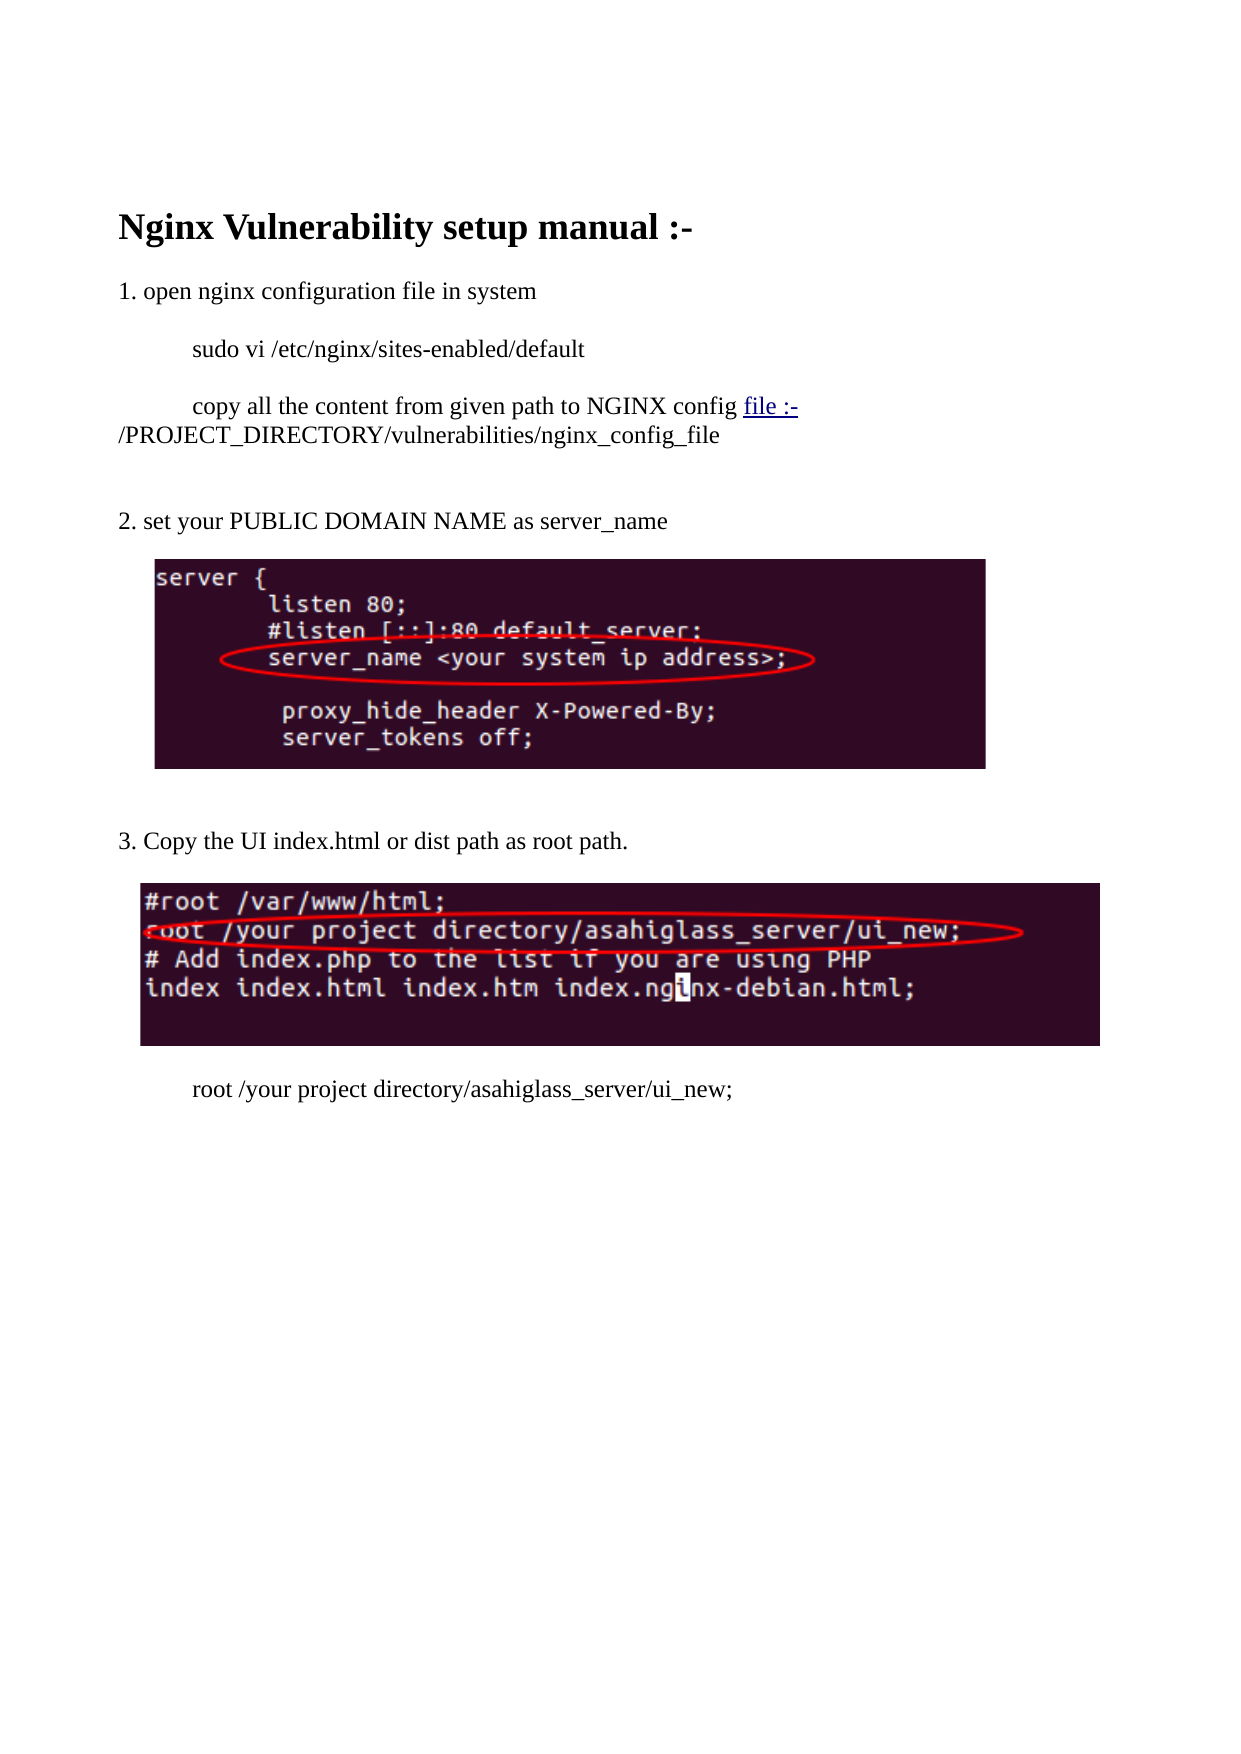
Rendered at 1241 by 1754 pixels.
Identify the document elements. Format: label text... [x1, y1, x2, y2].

text copy all the content from given path to NGINX config file :- /PROJECT_DIRECTORY/vulnerabilities/nginx_config_file [118, 391, 1122, 449]
text 1. open nginx configuration file in system [118, 276, 1122, 305]
text root /your project directory/asahiglass_server/ui_new; [118, 1074, 1122, 1103]
picture [154, 559, 986, 769]
text sudo vi /etc/nginx/sites-enabled/default [118, 334, 1122, 362]
text 2. set your PUBLIC DOMAIN NAME as server_name [118, 506, 1122, 535]
picture [140, 883, 1100, 1046]
text Nginx Vulnerability setup manual :- [118, 204, 1122, 247]
text 3. Copy the UI index.html or dist path as root path. [118, 826, 1122, 855]
